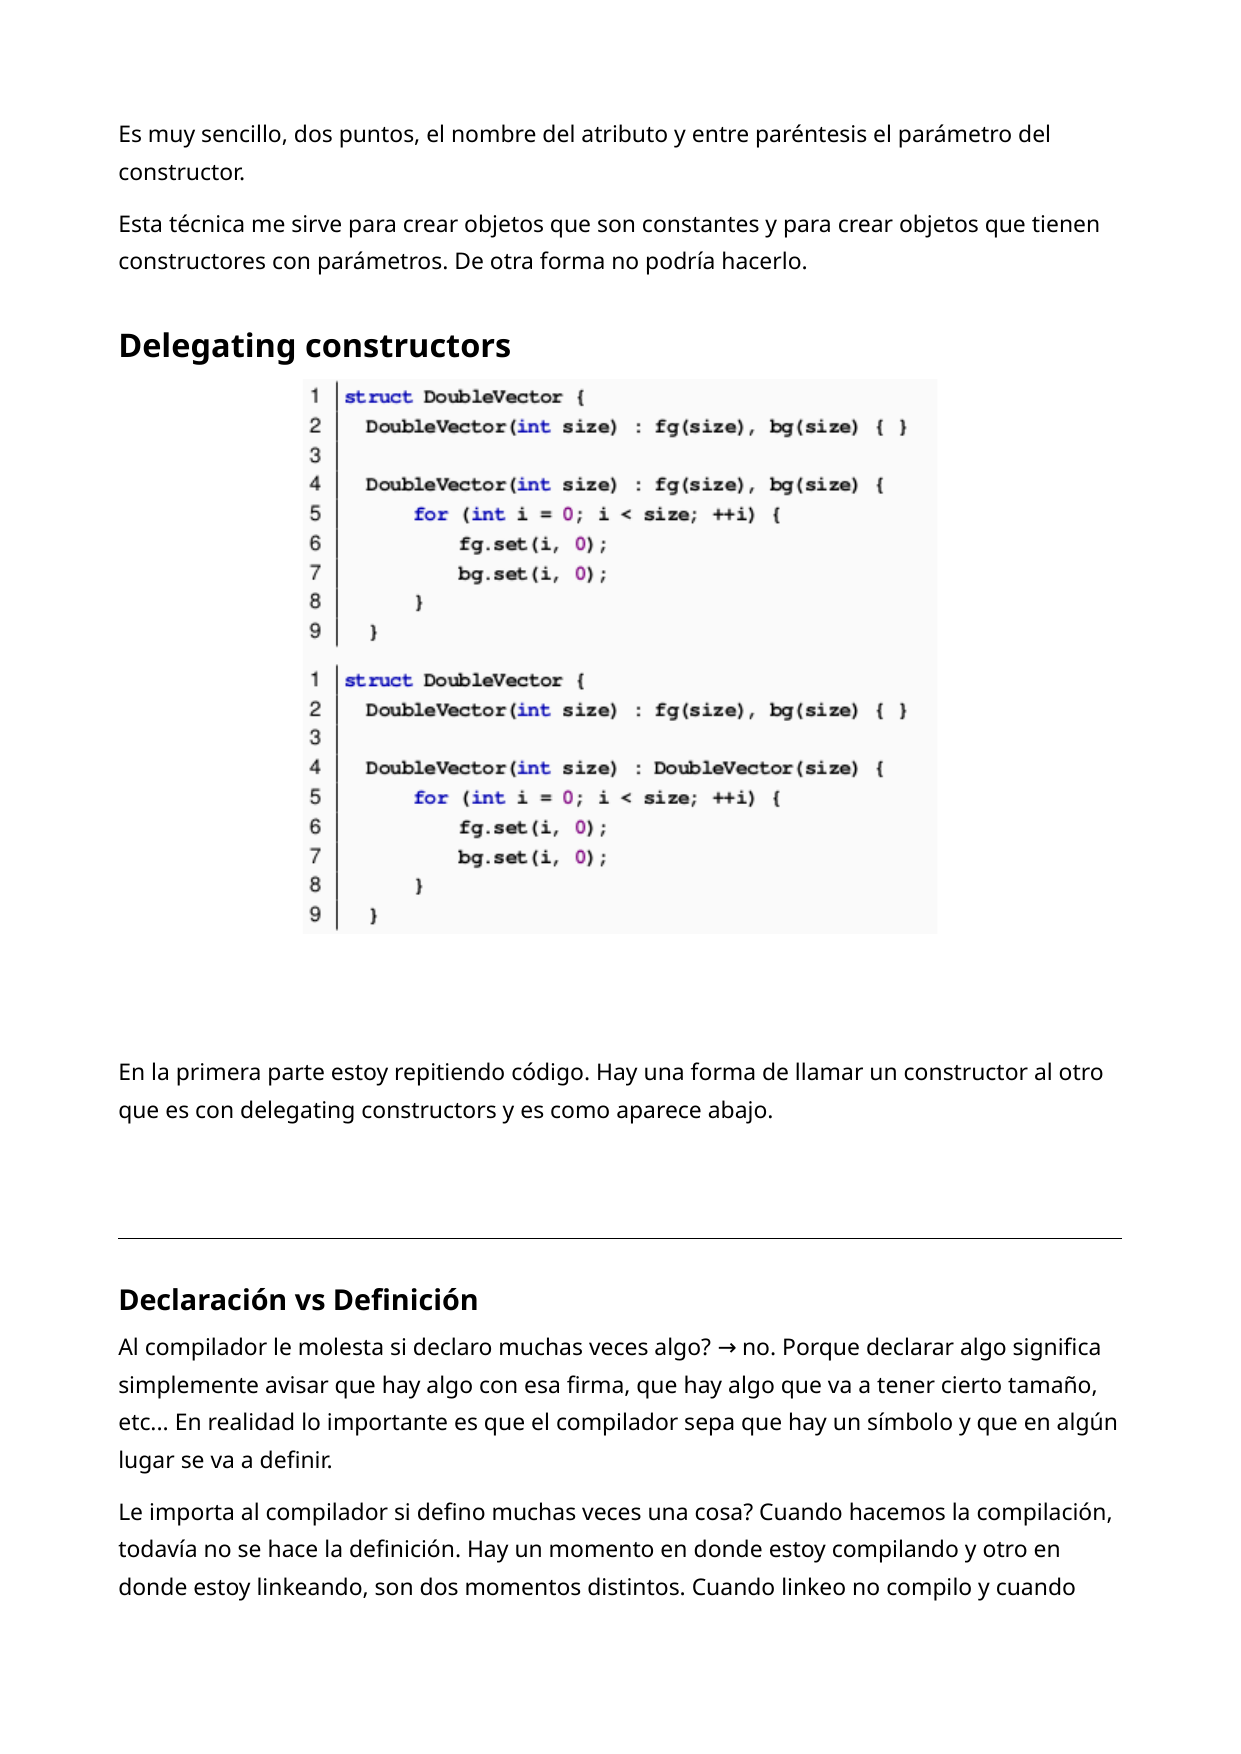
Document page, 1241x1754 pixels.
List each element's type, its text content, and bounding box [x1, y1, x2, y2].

text Al compilador le molesta si declaro muchas veces algo? → no. Porque declarar algo significa simplemente avisar que hay algo con esa firma, que hay algo que va a tener cierto tamaño, etc... En realidad lo importante es que el compilador sepa que hay un símbolo y que en algún lugar se va a definir. [118, 1331, 1122, 1475]
text Es muy sencillo, dos puntos, el nombre del atributo y entre paréntesis el parámetro del constructor. [118, 118, 1122, 187]
text Le importa al compilador si defino muchas veces una cosa? Cuando hacemos la compilación, todavía no se hace la definición. Hay un momento en donde estoy compilando y otro en donde estoy linkeando, son dos momentos distintos. Cuando linkeo no compilo y cuando [118, 1496, 1122, 1602]
text En la primera parte estoy repitiendo código. Hay una forma de llamar un constructor al otro que es con delegating constructors y es como aparece abajo. [118, 1056, 1122, 1125]
text Esta técnica me sirve para crear objetos que son constantes y para crear objetos que tienen constructores con parámetros. De otra forma no podría hacerlo. [118, 208, 1122, 276]
subtitle Declaración vs Definición [118, 1279, 1122, 1319]
picture [302, 379, 938, 934]
subtitle Delegating constructors [118, 322, 1122, 367]
